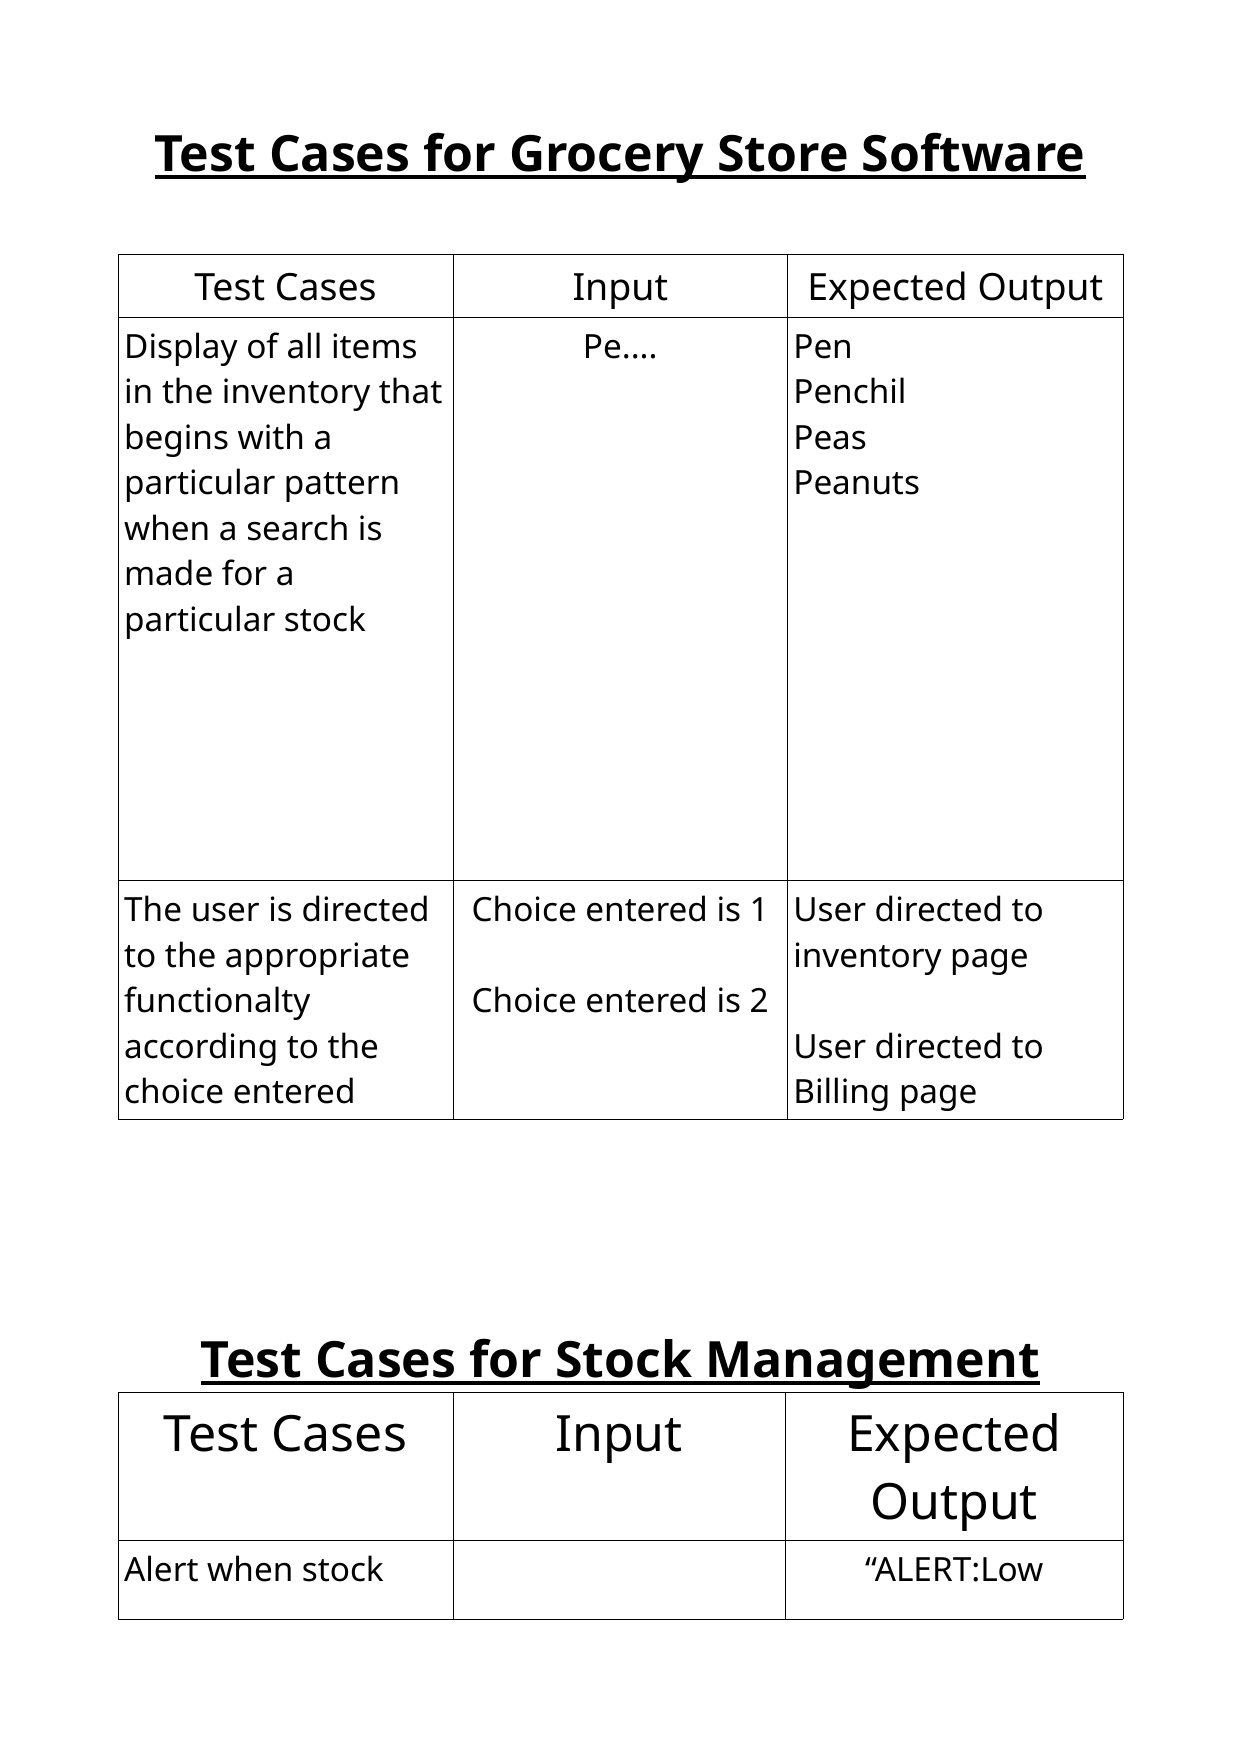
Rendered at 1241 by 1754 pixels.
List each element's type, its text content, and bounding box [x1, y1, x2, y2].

table_header Expected Output [788, 255, 1123, 317]
table_header Test Cases [119, 255, 453, 317]
table_header Expected Output [786, 1393, 1123, 1539]
table_cell Choice entered is 1 Choice entered is 2 [454, 881, 787, 1119]
table_header Test Cases [119, 1393, 453, 1539]
table_cell The user is directed to the appropriate functionalty according to the choice entered [119, 881, 453, 1119]
text Test Cases for Grocery Store Software [118, 118, 1122, 186]
table_cell “ALERT:Low [786, 1541, 1123, 1619]
table_header Input [454, 255, 787, 317]
table_cell Alert when stock [119, 1541, 453, 1619]
table_cell Display of all items in the inventory that begins with a particular pattern when a search is made for a particular stock [119, 318, 453, 880]
table_cell Pen Penchil Peas Peanuts [788, 318, 1123, 880]
table_header Input [454, 1393, 785, 1539]
table_cell [454, 1541, 785, 1619]
table_cell User directed to inventory page User directed to Billing page [788, 881, 1123, 1119]
text Test Cases for Stock Management [118, 1323, 1122, 1392]
table_cell Pe.... [454, 318, 787, 880]
